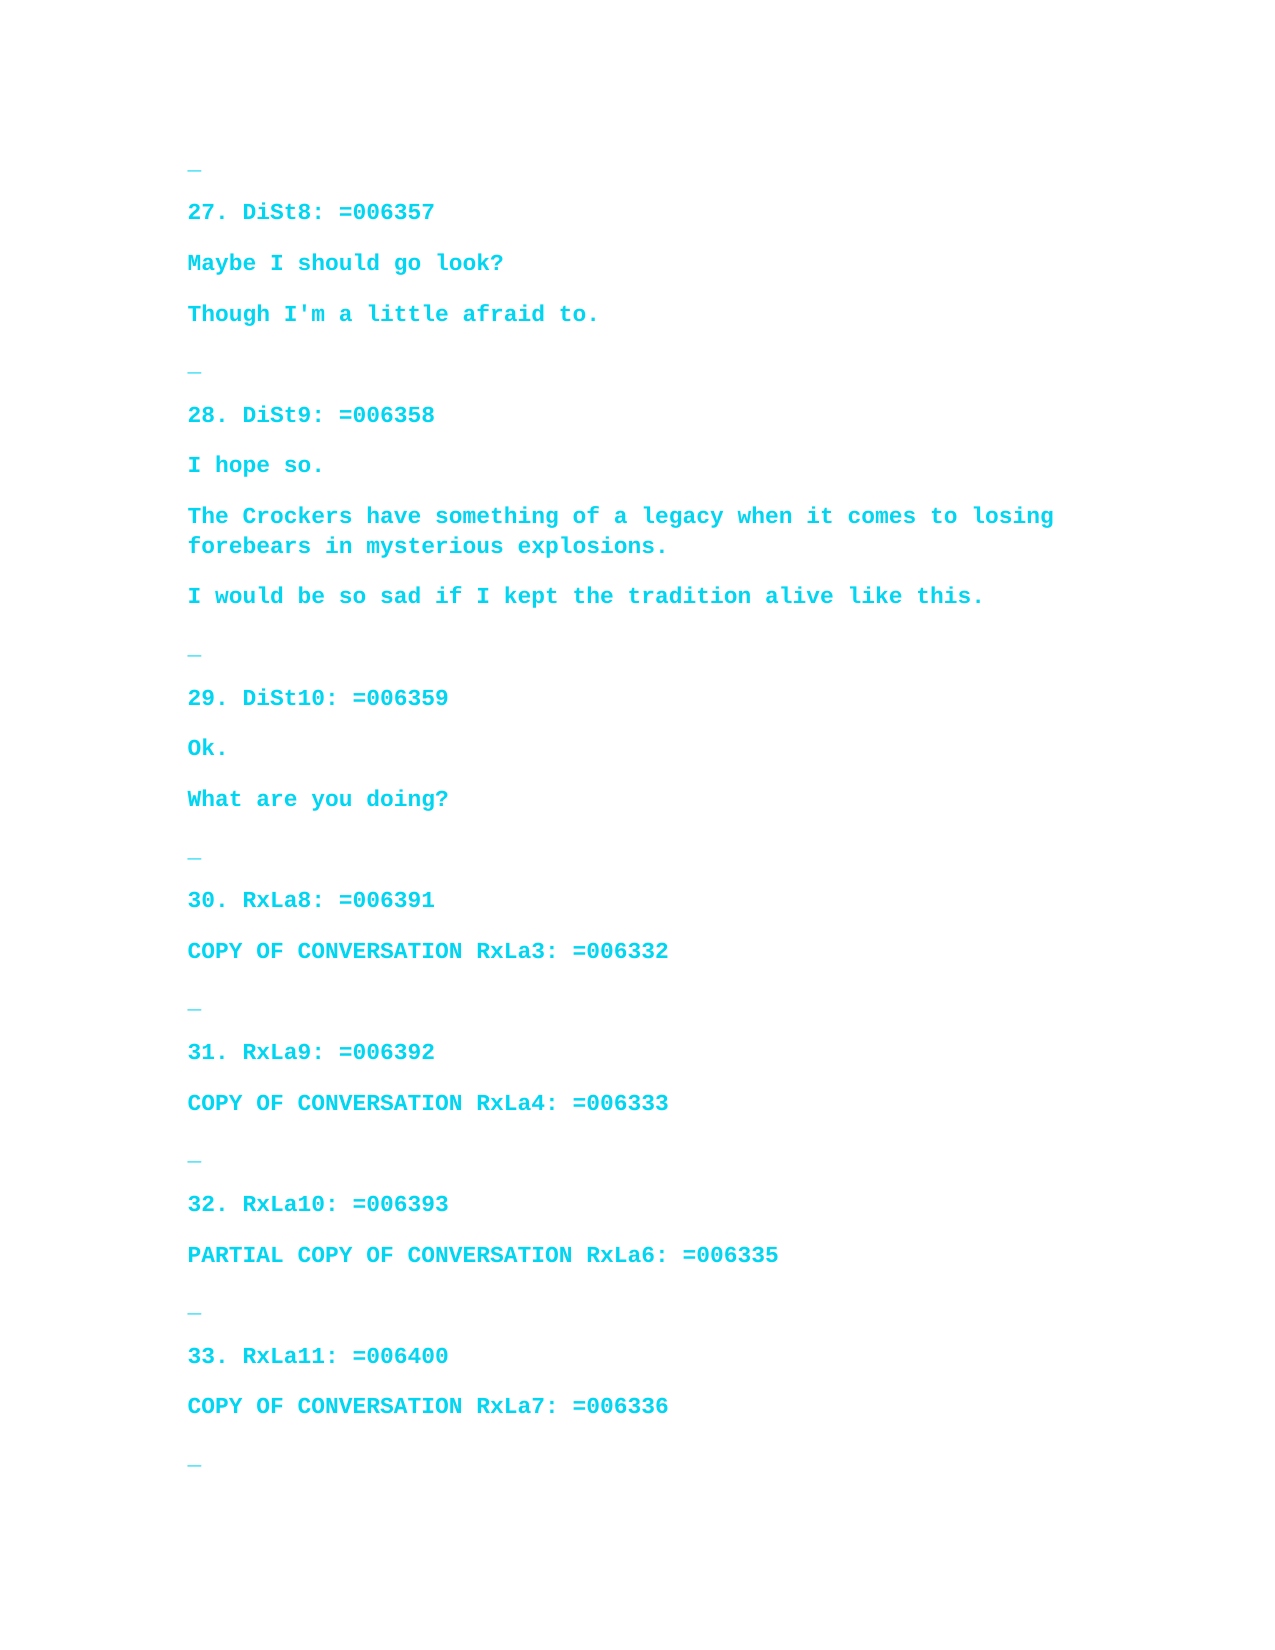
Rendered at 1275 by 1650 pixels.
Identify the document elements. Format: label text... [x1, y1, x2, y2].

text COPY OF CONVERSATION RxLa3: =006332 [187, 939, 1087, 965]
text _ [187, 990, 1087, 1016]
text _ [187, 838, 1087, 864]
text _ [187, 1293, 1087, 1319]
text Ok. [187, 737, 1087, 763]
text What are you doing? [187, 787, 1087, 813]
text The Crockers have something of a legacy when it comes to losing forebears in mysterious explosions. [187, 504, 1087, 560]
text 31. RxLa9: =006392 [187, 1040, 1087, 1066]
text 30. RxLa8: =006391 [187, 888, 1087, 914]
text 29. DiSt10: =006359 [187, 686, 1087, 712]
text I hope so. [187, 454, 1087, 480]
text COPY OF CONVERSATION RxLa4: =006333 [187, 1091, 1087, 1117]
text 27. DiSt8: =006357 [187, 201, 1087, 227]
text _ [187, 1445, 1087, 1471]
text _ [187, 1142, 1087, 1168]
text PARTIAL COPY OF CONVERSATION RxLa6: =006335 [187, 1243, 1087, 1269]
text COPY OF CONVERSATION RxLa7: =006336 [187, 1395, 1087, 1421]
text 32. RxLa10: =006393 [187, 1192, 1087, 1218]
text _ [187, 635, 1087, 661]
text Though I'm a little afraid to. [187, 302, 1087, 328]
text Maybe I should go look? [187, 251, 1087, 277]
text _ [187, 352, 1087, 378]
text I would be so sad if I kept the tradition alive like this. [187, 585, 1087, 611]
text 33. RxLa11: =006400 [187, 1344, 1087, 1370]
text _ [187, 150, 1087, 176]
text 28. DiSt9: =006358 [187, 403, 1087, 429]
